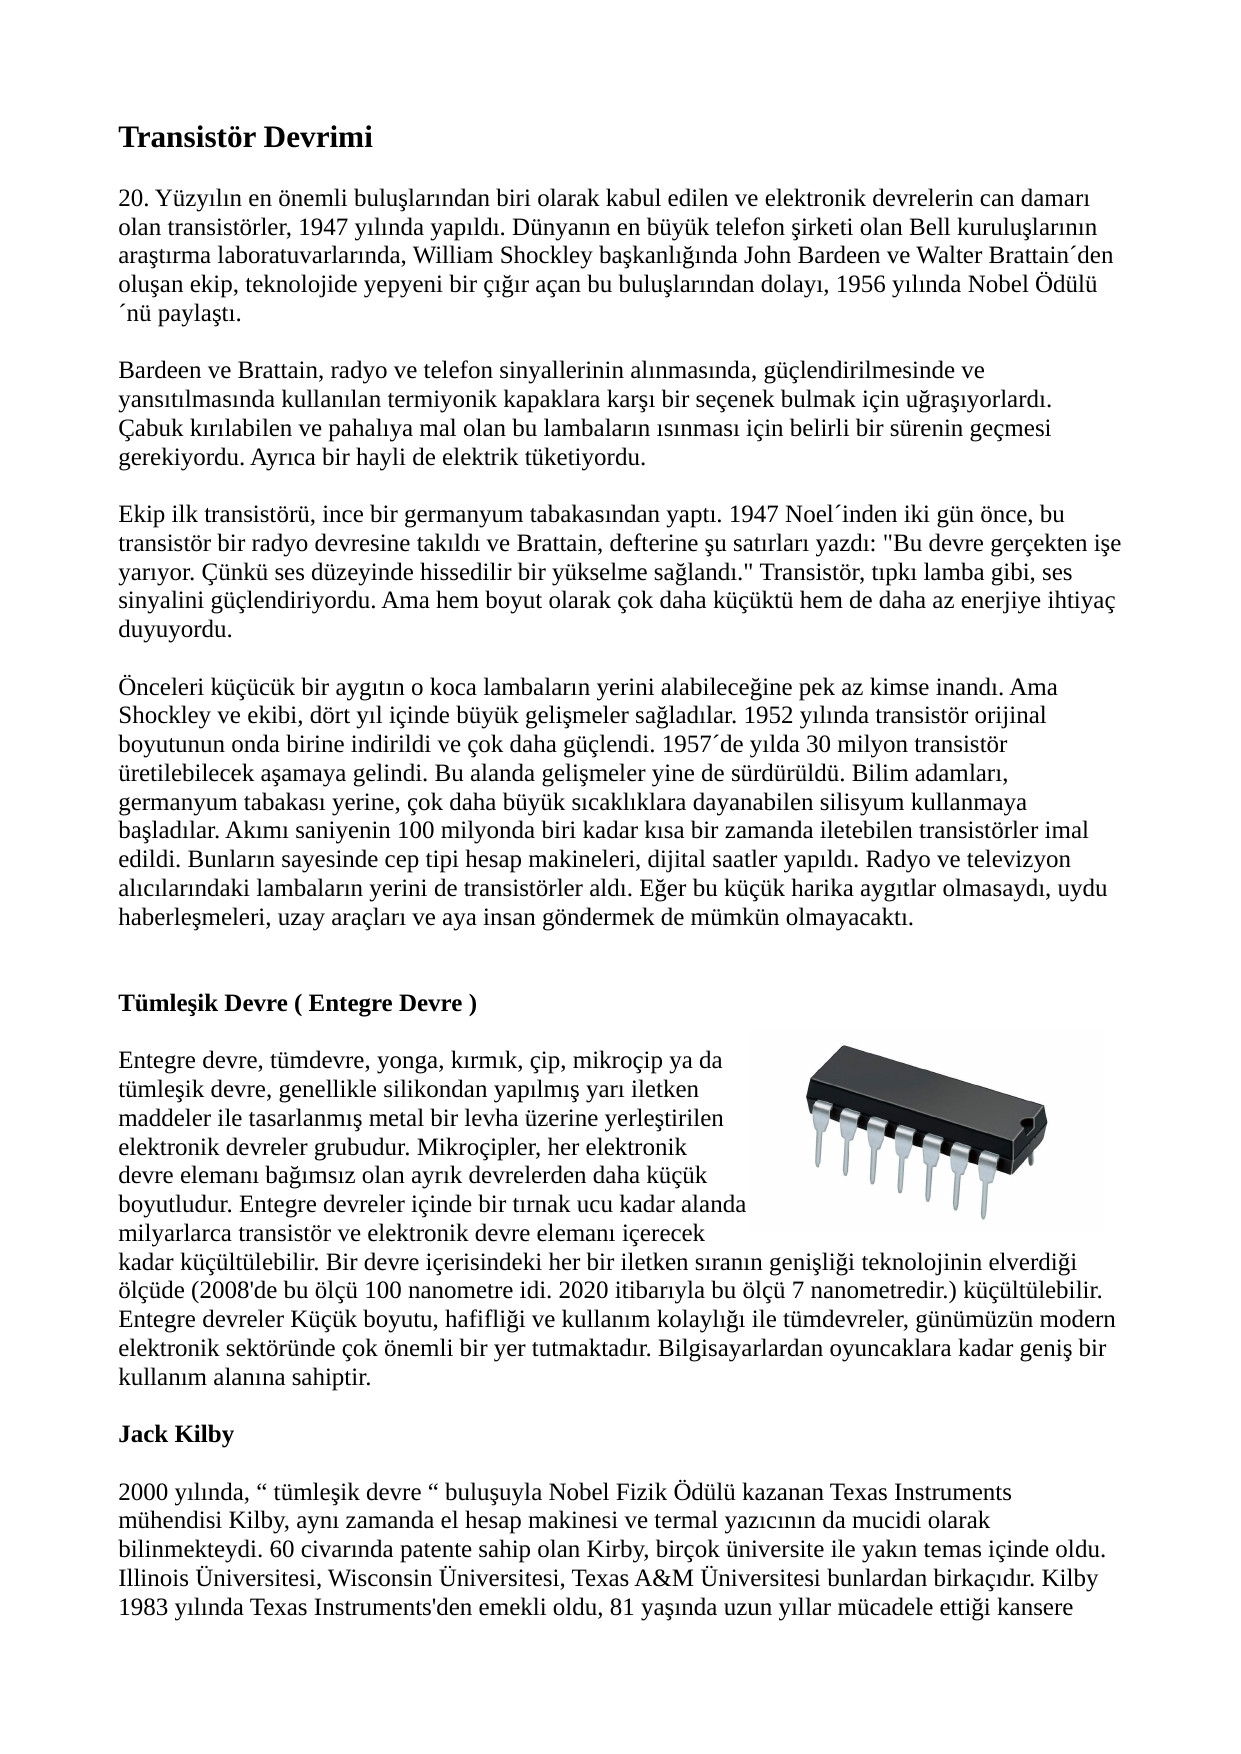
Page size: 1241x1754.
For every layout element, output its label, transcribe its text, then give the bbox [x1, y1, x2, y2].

text Bardeen ve Brattain, radyo ve telefon sinyallerinin alınmasında, güçlendirilmesinde ve yansıtılmasında kullanılan termiyonik kapaklara karşı bir seçenek bulmak için uğraşıyorlardı. Çabuk kırılabilen ve pahalıya mal olan bu lambaların ısınması için belirli bir sürenin geçmesi gerekiyordu. Ayrıca bir hayli de elektrik tüketiyordu. [118, 355, 1122, 470]
text 20. Yüzyılın en önemli buluşlarından biri olarak kabul edilen ve elektronik devrelerin can damarı olan transistörler, 1947 yılında yapıldı. Dünyanın en büyük telefon şirketi olan Bell kuruluşlarının araştırma laboratuvarlarında, William Shockley başkanlığında John Bardeen ve Walter Brattain´den oluşan ekip, teknolojide yepyeni bir çığır açan bu buluşlarından dolayı, 1956 yılında Nobel Ödülü´nü paylaştı. [118, 183, 1122, 327]
picture [747, 1031, 1106, 1233]
text Tümleşik Devre ( Entegre Devre ) [118, 988, 1122, 1017]
text Entegre devre, tümdevre, yonga, kırmık, çip, mikroçip ya da tümleşik devre, genellikle silikondan yapılmış yarı iletken maddeler ile tasarlanmış metal bir levha üzerine yerleştirilen elektronik devreler grubudur. Mikroçipler, her elektronik devre elemanı bağımsız olan ayrık devrelerden daha küçük boyutludur. Entegre devreler içinde bir tırnak ucu kadar alanda milyarlarca transistör ve elektronik devre elemanı içerecek kadar küçültülebilir. Bir devre içerisindeki her bir iletken sıranın genişliği teknolojinin elverdiği ölçüde (2008'de bu ölçü 100 nanometre idi. 2020 itibarıyla bu ölçü 7 nanometredir.) küçültülebilir. Entegre devreler Küçük boyutu, hafifliği ve kullanım kolaylığı ile tümdevreler, günümüzün modern elektronik sektöründe çok önemli bir yer tutmaktadır. Bilgisayarlardan oyuncaklara kadar geniş bir kullanım alanına sahiptir. [118, 1045, 1122, 1390]
text Ekip ilk transistörü, ince bir germanyum tabakasından yaptı. 1947 Noel´inden iki gün önce, bu transistör bir radyo devresine takıldı ve Brattain, defterine şu satırları yazdı: "Bu devre gerçekten işe yarıyor. Çünkü ses düzeyinde hissedilir bir yükselme sağlandı." Transistör, tıpkı lamba gibi, ses sinyalini güçlendiriyordu. Ama hem boyut olarak çok daha küçüktü hem de daha az enerjiye ihtiyaç duyuyordu. [118, 499, 1122, 643]
text Transistör Devrimi [118, 118, 1122, 154]
text 2000 yılında, “ tümleşik devre “ buluşuyla Nobel Fizik Ödülü kazanan Texas Instruments mühendisi Kilby, aynı zamanda el hesap makinesi ve termal yazıcının da mucidi olarak bilinmekteydi. 60 civarında patente sahip olan Kirby, birçok üniversite ile yakın temas içinde oldu. Illinois Üniversitesi, Wisconsin Üniversitesi, Texas A&M Üniversitesi bunlardan birkaçıdır. Kilby 1983 yılında Texas Instruments'den emekli oldu, 81 yaşında uzun yıllar mücadele ettiği kansere [118, 1477, 1122, 1620]
text Önceleri küçücük bir aygıtın o koca lambaların yerini alabileceğine pek az kimse inandı. Ama Shockley ve ekibi, dört yıl içinde büyük gelişmeler sağladılar. 1952 yılında transistör orijinal boyutunun onda birine indirildi ve çok daha güçlendi. 1957´de yılda 30 milyon transistör üretilebilecek aşamaya gelindi. Bu alanda gelişmeler yine de sürdürüldü. Bilim adamları, germanyum tabakası yerine, çok daha büyük sıcaklıklara dayanabilen silisyum kullanmaya başladılar. Akımı saniyenin 100 milyonda biri kadar kısa bir zamanda iletebilen transistörler imal edildi. Bunların sayesinde cep tipi hesap makineleri, dijital saatler yapıldı. Radyo ve televizyon alıcılarındaki lambaların yerini de transistörler aldı. Eğer bu küçük harika aygıtlar olmasaydı, uydu haberleşmeleri, uzay araçları ve aya insan göndermek de mümkün olmayacaktı. [118, 672, 1122, 930]
text Jack Kilby [118, 1419, 1122, 1448]
